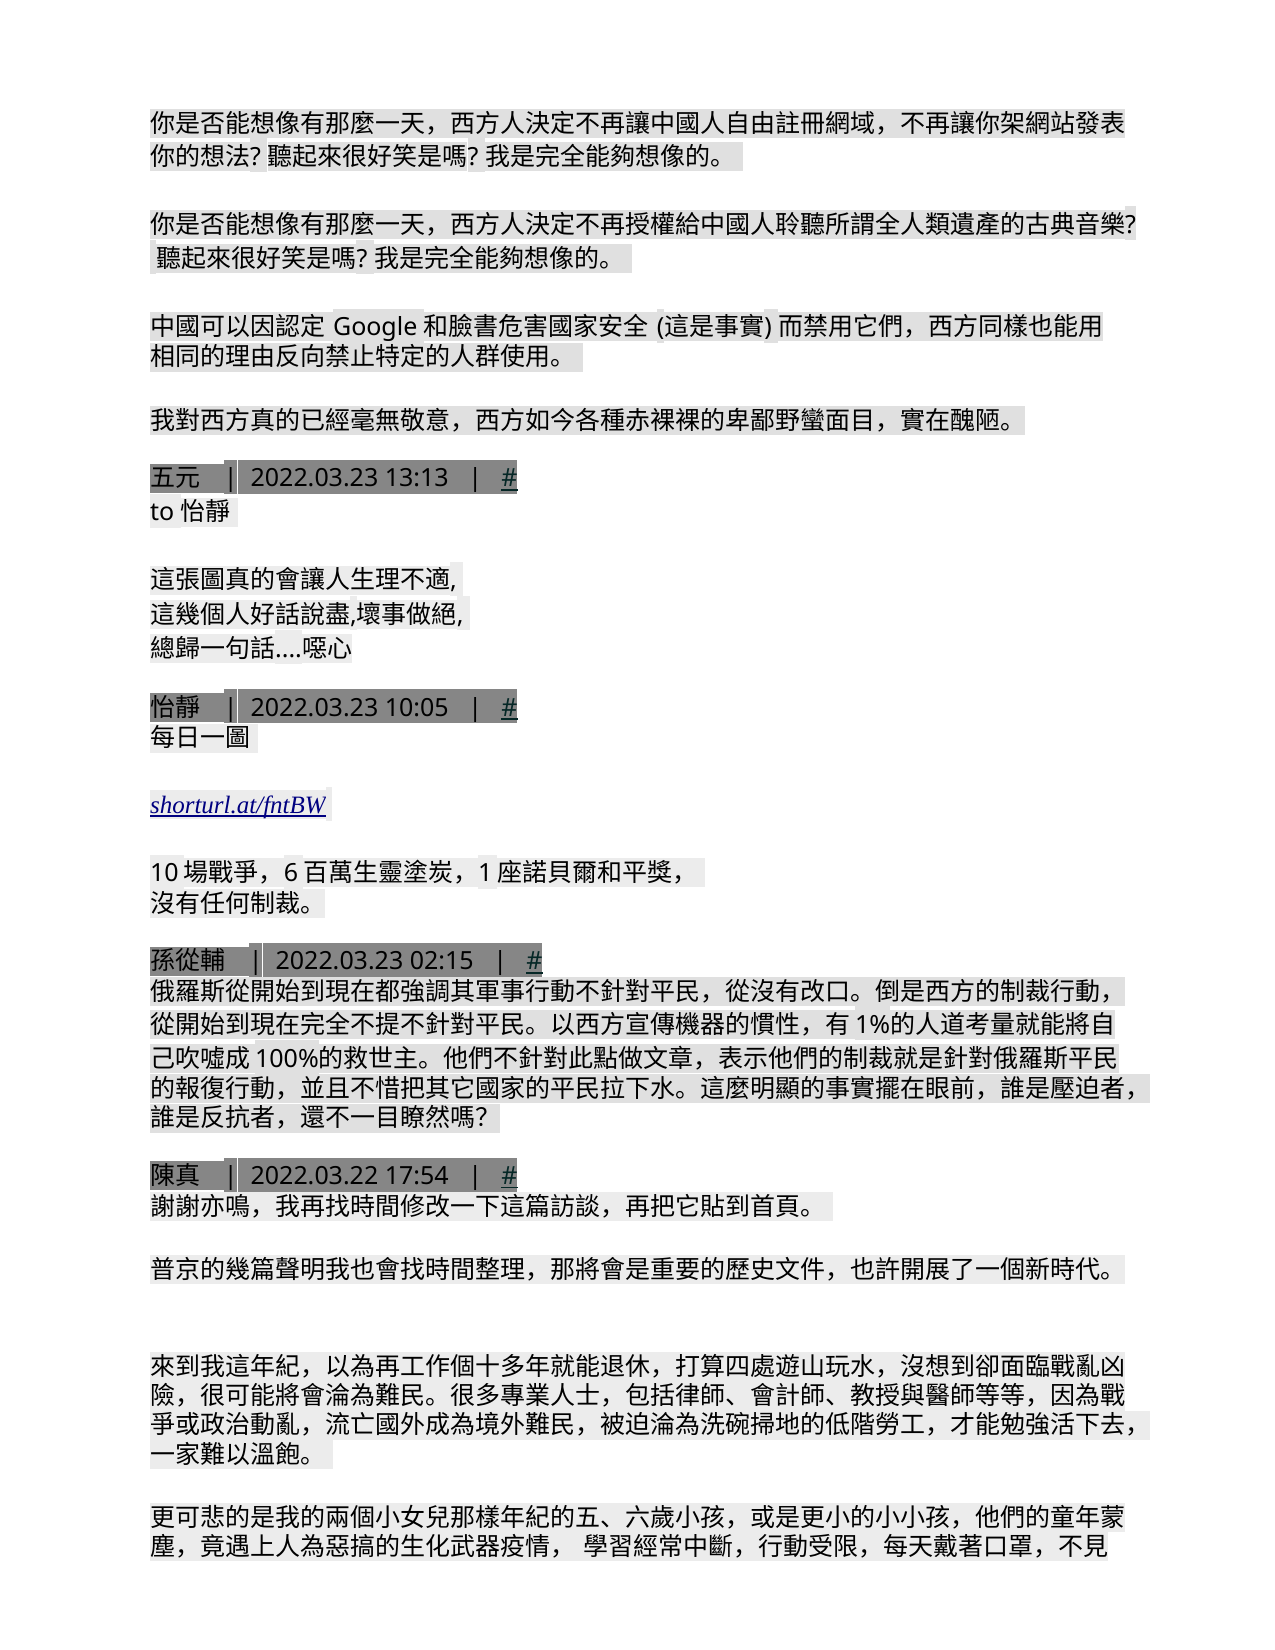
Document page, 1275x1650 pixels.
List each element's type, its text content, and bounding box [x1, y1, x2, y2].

text 陳真 | 2022.03.22 17:54 | # [150, 1158, 1125, 1192]
text 孫從輔 | 2022.03.23 02:15 | # [150, 943, 1125, 977]
text 早上看到這個網頁: https://mp.weixin.qq.com/s/yeRN8zDsGN0O0GjYsAGNRg 我其實並不意外。很多東西說是人人平等，說是全人類共享，可是誰能算是人類，卻是由西方人，準確來說由美國人說了算。 當一個東西他覺得有助於他的掠奪和控制，他就會大力推廣，免費給你，比如 Google 和臉書，當同樣一個東西他發現讓你使用會不利於他時，他就把你踢出去，比如現今臉書對待 RT 和俄羅斯人那樣。 有架過網站的人應該知道 Linux，也知道 Apache 和 Nginx 吧? 據統計，全世界高達 93% 的網站是架在 Linux 系統上 (包括巴勒網)，而這裡頭絕大部份使用 Apache 或 Nginx 伺服器軟體。 你是否能想像有那麼一天，這些所謂開源、免費、人人平等的作業系統或軟體，在美國的禁令下，不再開放給中國人使用? 我是完全能夠想像的。 你也許會說，免費的不讓用，買不就行了嗎，我還缺這個錢嗎?? 如果一個問題能用錢解決，那實際上也就稱不上問題了。如果能用錢解決，那美國還會禁止晶片出口給中國的華為和中興嗎? 晶片禁令之前，人們以為所謂的中美經濟綑綁 (也就是錢) 能避免這種事發生，將之視為不可想像的天方夜譚，實際上呢? 當禁令發生後，人們說的是，東西不讓買，我用免費的不就行了嗎? 實際上呢? 你是否能想像有那麼一天，美國或德國或日本製造的醫學 CT 斷層掃描儀器，不再開放出售給中國人使用? 我是完全能夠想像的。 你是否能想像有那麼一天，西方人決定不再讓中國人使用微軟的 Windows 和蘋果電腦? 聽起來很好笑是嗎? 我是完全能夠想像的。 你是否能想像有那麼一天，西方人決定不再讓中國人自由註冊網域，不再讓你架網站發表你的想法? 聽起來很好笑是嗎? 我是完全能夠想像的。 你是否能想像有那麼一天，西方人決定不再授權給中國人聆聽所謂全人類遺產的古典音樂? 聽起來很好笑是嗎? 我是完全能夠想像的。 中國可以因認定 Google 和臉書危害國家安全 (這是事實) 而禁用它們，西方同樣也能用相同的理由反向禁止特定的人群使用。 我對西方真的已經毫無敬意，西方如今各種赤裸裸的卑鄙野蠻面目，實在醜陋。 [150, 75, 1125, 435]
text 俄羅斯從開始到現在都強調其軍事行動不針對平民，從沒有改口。倒是西方的制裁行動，從開始到現在完全不提不針對平民。以西方宣傳機器的慣性，有1%的人道考量就能將自己吹噓成100%的救世主。他們不針對此點做文章，表示他們的制裁就是針對俄羅斯平民的報復行動，並且不惜把其它國家的平民拉下水。這麼明顯的事實擺在眼前，誰是壓迫者，誰是反抗者，還不一目瞭然嗎？ [150, 977, 1125, 1133]
text to 怡靜 這張圖真的會讓人生理不適, 這幾個人好話說盡,壞事做絕, 總歸一句話....噁心 [150, 494, 1125, 664]
text 五元 | 2022.03.23 13:13 | # [150, 460, 1125, 494]
text 每日一圖 shorturl.at/fntBW 10場戰爭，6百萬生靈塗炭，1座諾貝爾和平獎， 沒有任何制裁。 [150, 723, 1125, 918]
text 怡靜 | 2022.03.23 10:05 | # [150, 689, 1125, 723]
text 謝謝亦鳴，我再找時間修改一下這篇訪談，再把它貼到首頁。 普京的幾篇聲明我也會找時間整理，那將會是重要的歷史文件，也許開展了一個新時代。 來到我這年紀，以為再工作個十多年就能退休，打算四處遊山玩水，沒想到卻面臨戰亂凶險，很可能將會淪為難民。很多專業人士，包括律師、會計師、教授與醫師等等，因為戰爭或政治動亂，流亡國外成為境外難民，被迫淪為洗碗掃地的低階勞工，才能勉強活下去，一家難以溫飽。 更可悲的是我的兩個小女兒那樣年紀的五、六歲小孩，或是更小的小小孩，他們的童年蒙塵，竟遇上人為惡搞的生化武器疫情， 學習經常中斷，行動受限，每天戴著口罩，不見人臉，不見歡顏，人與人之間更是保持一個警戒距離。 將來，橫在他們面前的境遇，更是可怕，帝國主義肆虐全球，很可能連一條小命都難保，無數人得淪為戰爭亡魂，或死或殘。 也許最好命的是三十年後、也就是2050年之後才出生的那一代，他們很可能將會在廢墟中迎來一個新時代，一個由中國帶頭向前、不再信奉帝國主義，不再訴諸侵略與屠殺，揚棄嗜血的國家恐怖主義、信仰和平共榮人類命運共同體的繁華新世紀。而這項成就，恐怕得由現存於地球上的這幾代人來共同付出血肉代價。 [150, 1192, 1125, 1561]
